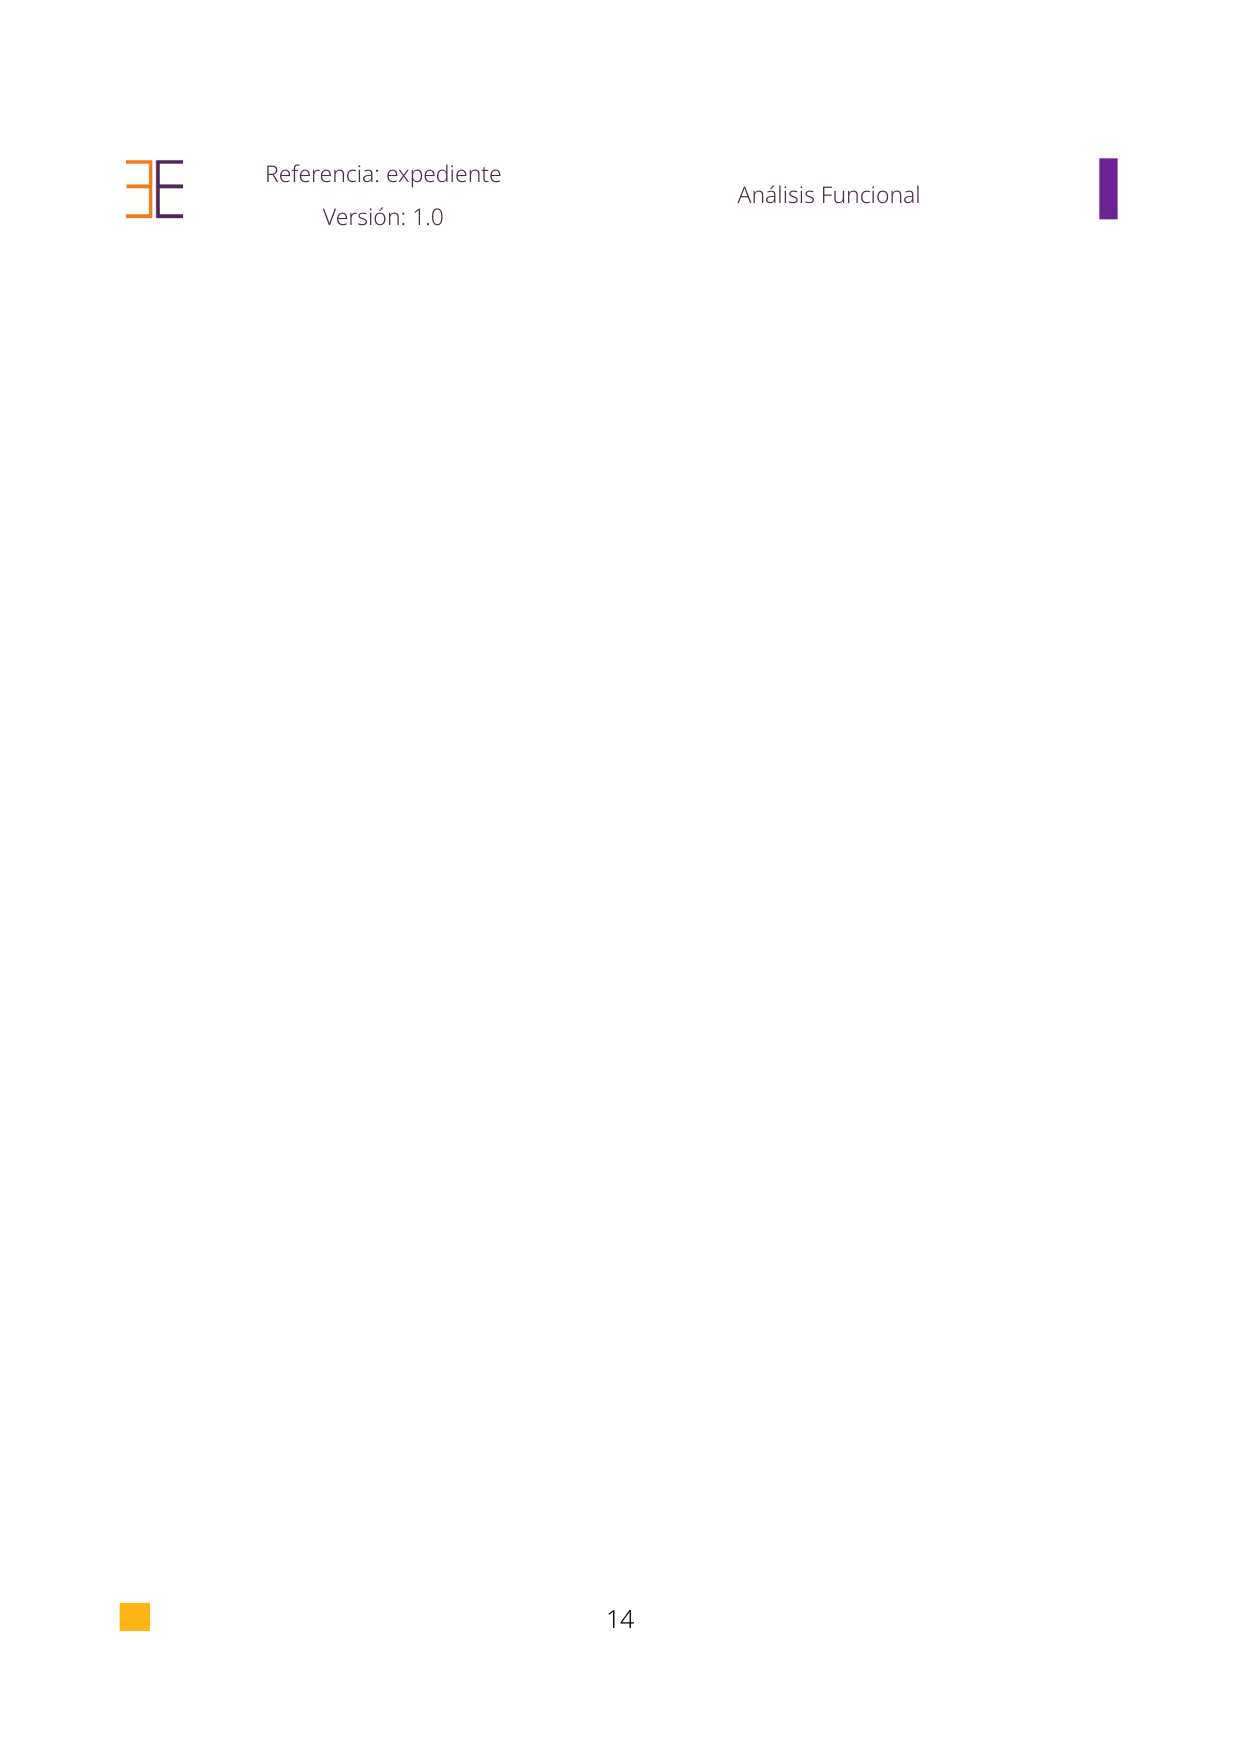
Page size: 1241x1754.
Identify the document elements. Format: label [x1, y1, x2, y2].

picture [125, 159, 184, 219]
